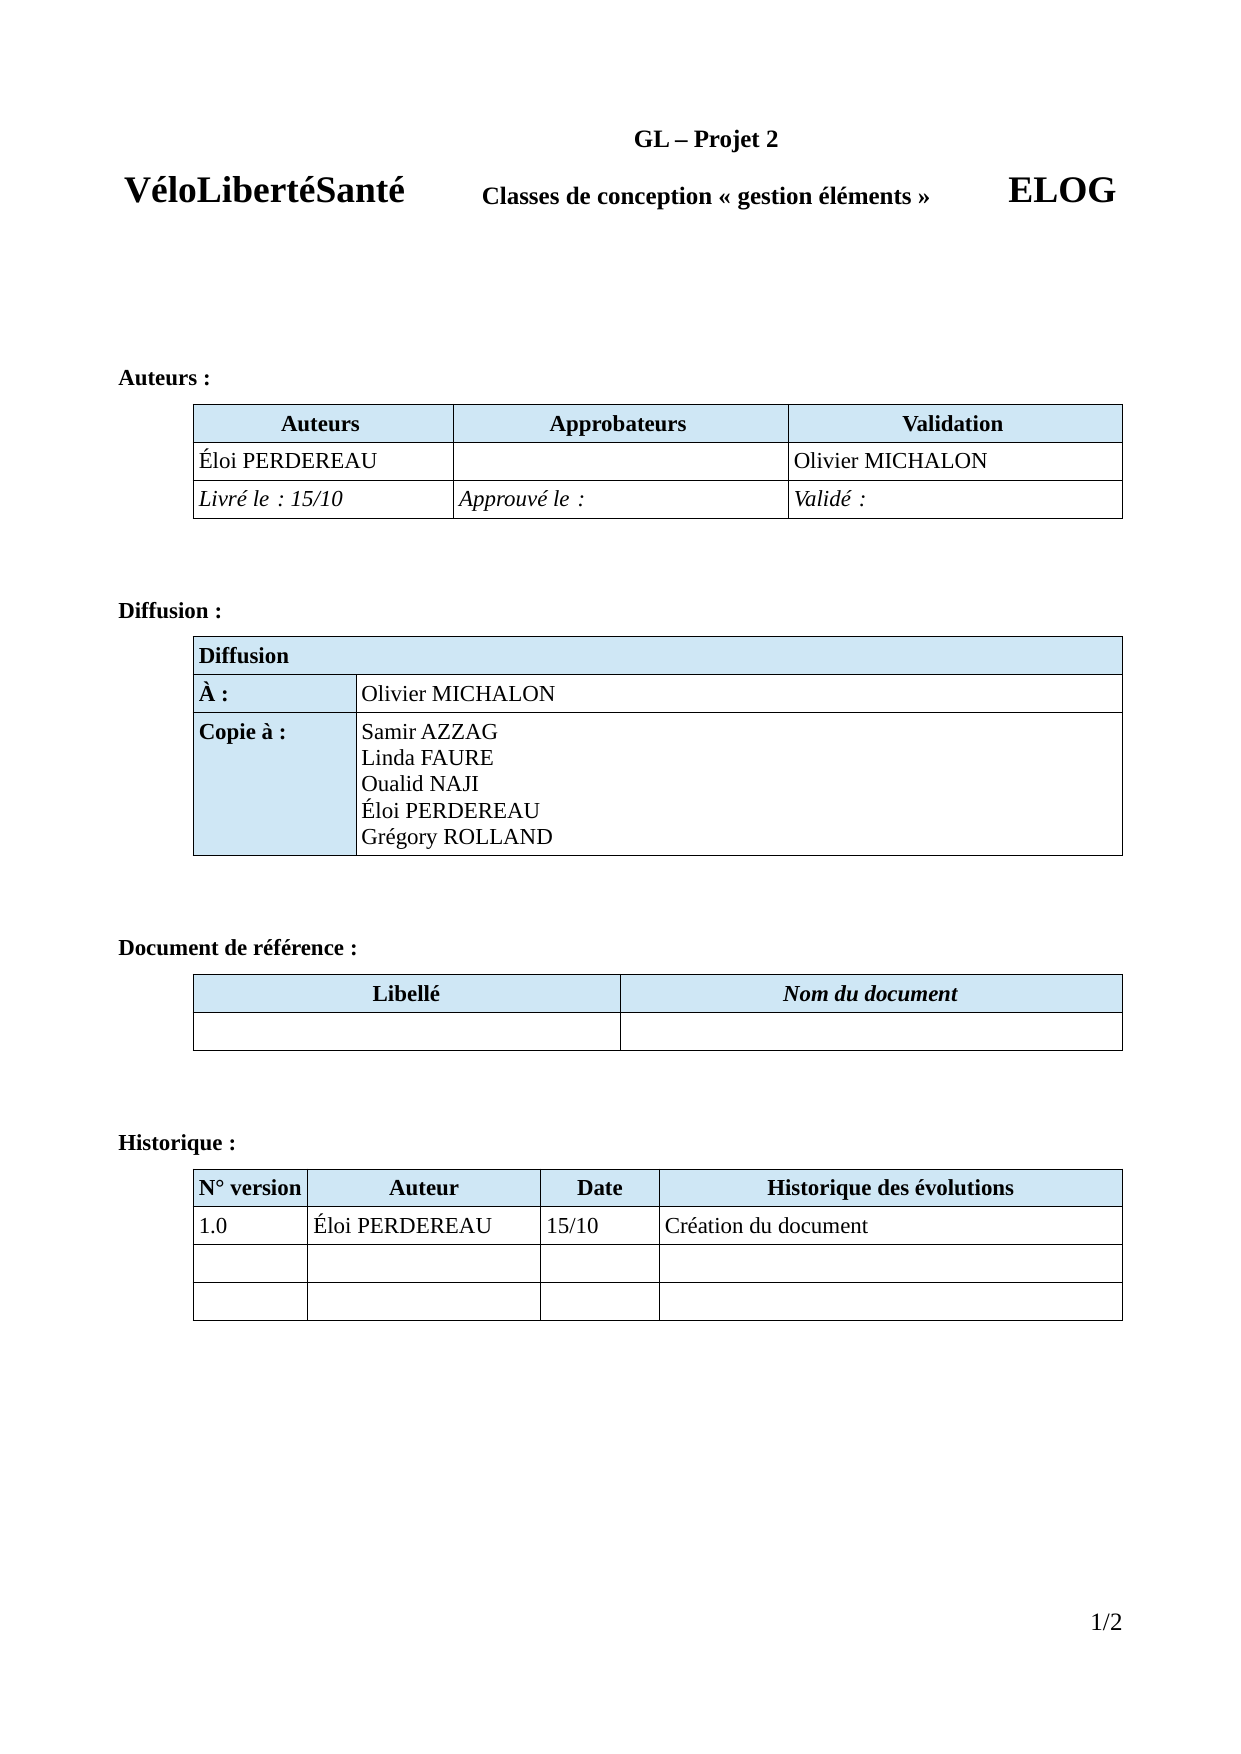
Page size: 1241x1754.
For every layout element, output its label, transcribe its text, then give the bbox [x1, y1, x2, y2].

table_header Auteurs [194, 405, 453, 442]
text Diffusion : [118, 597, 1122, 623]
table_cell [660, 1245, 1122, 1282]
table_header Date [541, 1170, 659, 1206]
table_header Nom du document [621, 975, 1122, 1012]
table_header ELOG [994, 118, 1122, 259]
table_cell Olivier MICHALON [789, 443, 1122, 479]
table_cell Éloi PERDEREAU [194, 443, 453, 479]
table_header N° version [194, 1170, 307, 1206]
table_cell Copie à : [194, 713, 356, 855]
text Historique : [118, 1129, 1122, 1155]
table_cell Création du document [660, 1207, 1122, 1244]
table_cell [541, 1245, 659, 1282]
table_header VéloLibertéSanté [118, 118, 417, 259]
table_cell [541, 1283, 659, 1320]
table_cell [454, 443, 788, 479]
table_cell [308, 1283, 540, 1320]
table_cell 15/10 [541, 1207, 659, 1244]
table_cell [308, 1245, 540, 1282]
table_cell Olivier MICHALON [357, 675, 1122, 712]
table_cell Samir AZZAG Linda FAURE Oualid NAJI Éloi PERDEREAU Grégory ROLLAND [357, 713, 1122, 855]
table_cell [194, 1283, 307, 1320]
table_header Approbateurs [454, 405, 788, 442]
table_cell Livré le : 15/10 [194, 481, 453, 517]
table_cell Éloi PERDEREAU [308, 1207, 540, 1244]
table_cell À : [194, 675, 356, 712]
text Document de référence : [118, 934, 1122, 961]
table_header Diffusion [194, 637, 1122, 674]
table_header GL – Projet 2 Classes de conception « gestion éléments » [418, 118, 994, 259]
text Auteurs : [118, 364, 1122, 391]
table_cell Approuvé le : [454, 481, 788, 517]
table_header Auteur [308, 1170, 540, 1206]
table_cell 1.0 [194, 1207, 307, 1244]
table_cell [660, 1283, 1122, 1320]
table_cell [621, 1013, 1122, 1050]
table_header Validation [789, 405, 1122, 442]
table_header Libellé [194, 975, 620, 1012]
table_cell [194, 1013, 620, 1050]
table_cell [194, 1245, 307, 1282]
table_cell Validé : [789, 481, 1122, 517]
table_header Historique des évolutions [660, 1170, 1122, 1206]
